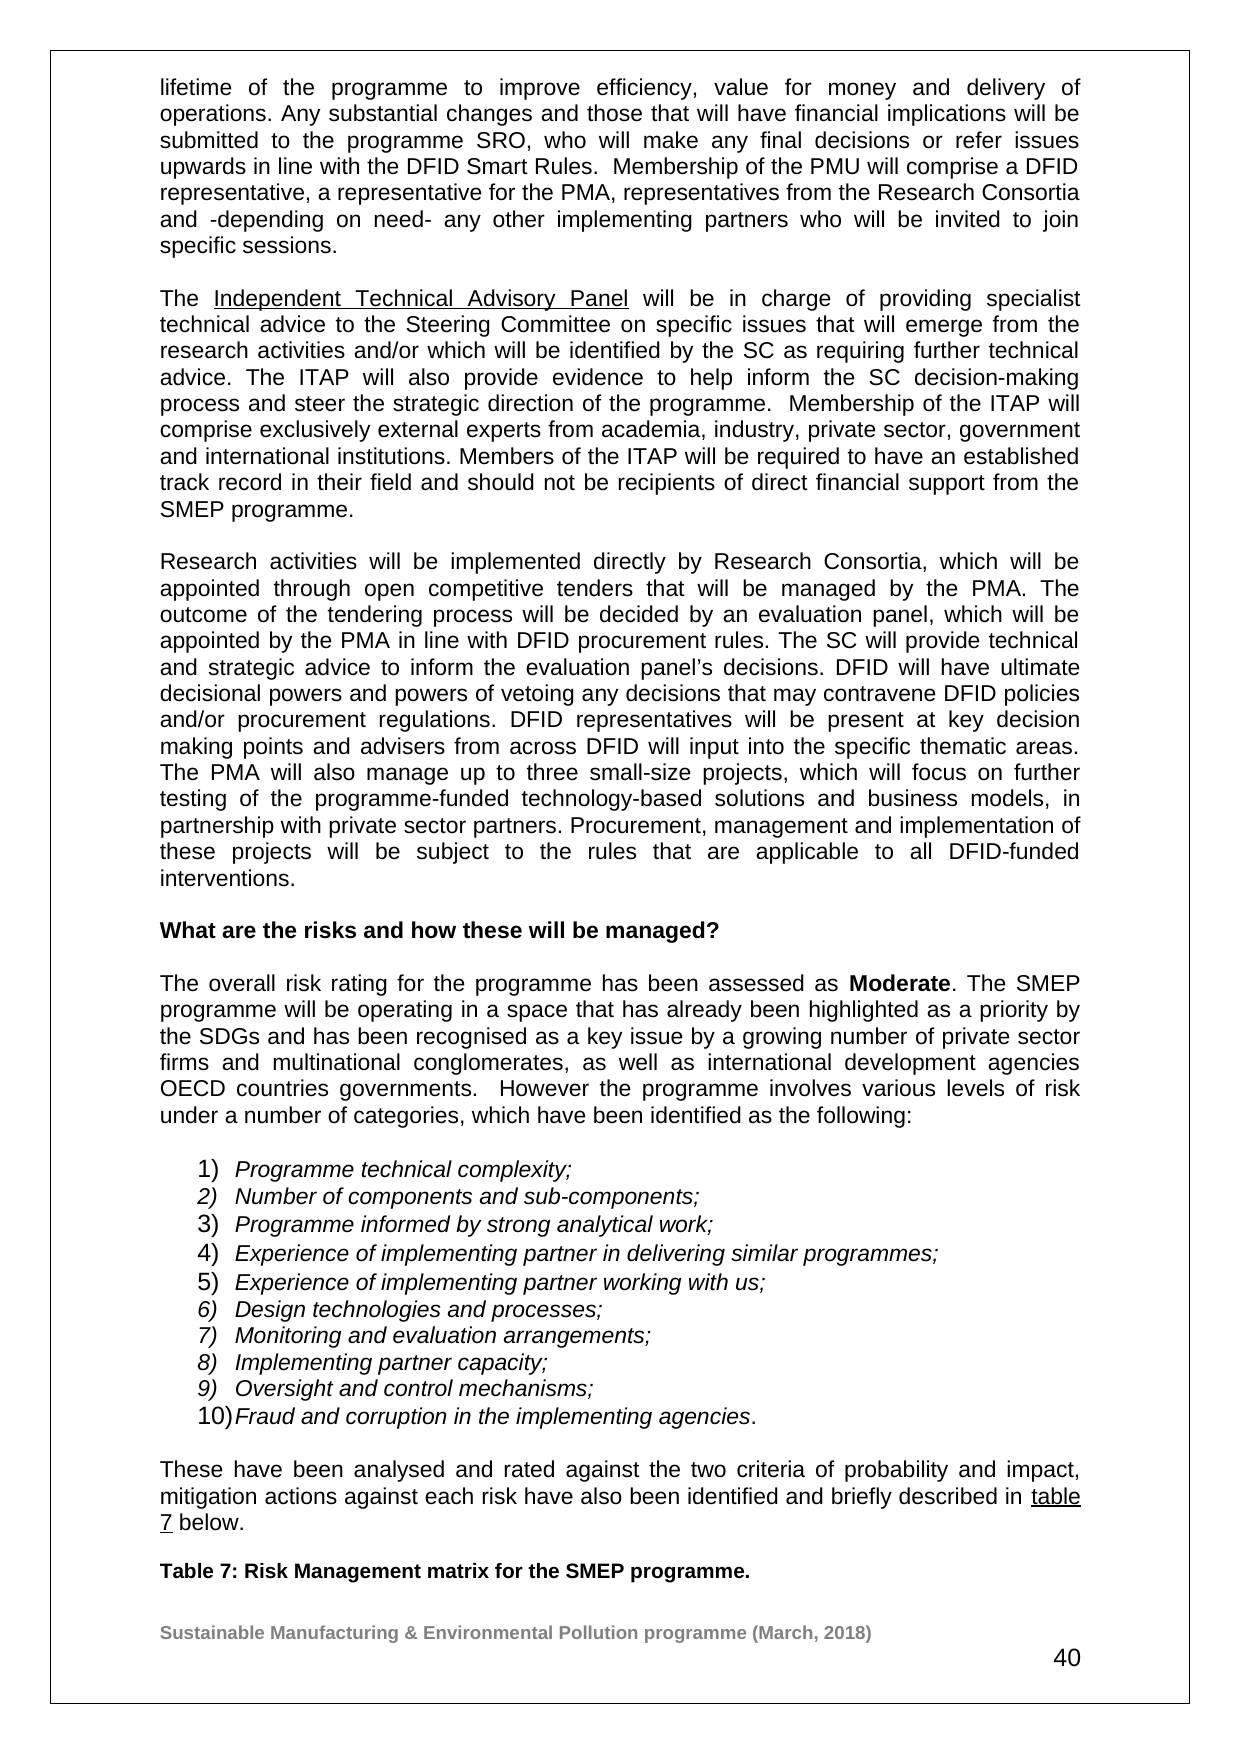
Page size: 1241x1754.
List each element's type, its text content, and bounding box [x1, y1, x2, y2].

list Oversight and control mechanisms; [197, 1375, 1081, 1401]
list Design technologies and processes; [197, 1296, 1081, 1322]
list Monitoring and evaluation arrangements; [197, 1322, 1081, 1348]
text Research activities will be implemented directly by Research Consortia, which will be appointed through open competitive tenders that will be managed by the PMA. The outcome of the tendering process will be decided by an evaluation panel, which will be appointed by the PMA in line with DFID procurement rules. The SC will provide technical and strategic advice to inform the evaluation panel’s decisions. DFID will have ultimate decisional powers and powers of vetoing any decisions that may contravene DFID policies and/or procurement regulations. DFID representatives will be present at key decision making points and advisers from across DFID will input into the specific thematic areas. The PMA will also manage up to three small-size projects, which will focus on further testing of the programme-funded technology-based solutions and business models, in partnership with private sector partners. Procurement, management and implementation of these projects will be subject to the rules that are applicable to all DFID-funded interventions. [159, 548, 1081, 891]
text What are the risks and how these will be managed? [159, 891, 1081, 943]
text The overall risk rating for the programme has been assessed as Moderate. The SMEP programme will be operating in a space that has already been highlighted as a priority by the SDGs and has been recognised as a key issue by a growing number of private sector firms and multinational conglomerates, as well as international development agencies OECD countries governments. However the programme involves various levels of risk under a number of categories, which have been identified as the following: [159, 970, 1081, 1128]
list Number of components and sub-components; [197, 1183, 1081, 1209]
text These have been analysed and rated against the two criteria of probability and impact, mitigation actions against each risk have also been identified and briefly described in table 7 below. [159, 1456, 1081, 1535]
text Table 7: Risk Management matrix for the SMEP programme. [159, 1559, 1081, 1583]
list Experience of implementing partner working with us; [197, 1267, 1081, 1296]
list Experience of implementing partner in delivering similar programmes; [197, 1238, 1081, 1267]
list Fraud and corruption in the implementing agencies. [197, 1401, 1081, 1430]
list ​Implementing partner capacity; [197, 1348, 1081, 1375]
text The Independent Technical Advisory Panel will be in charge of providing specialist technical advice to the Steering Committee on specific issues that will emerge from the research activities and/or which will be identified by the SC as requiring further technical advice. The ITAP will also provide evidence to help inform the SC decision-making process and steer the strategic direction of the programme. Membership of the ITAP will comprise exclusively external experts from academia, industry, private sector, government and international institutions. Members of the ITAP will be required to have an established track record in their field and should not be recipients of direct financial support from the SMEP programme. [159, 285, 1081, 522]
list ​Programme technical complexity; [197, 1154, 1081, 1183]
list Programme informed by strong analytical work; [197, 1209, 1081, 1238]
text lifetime of the programme to improve efficiency, value for money and delivery of operations. Any substantial changes and those that will have financial implications will be submitted to the programme SRO, who will make any final decisions or refer issues upwards in line with the DFID Smart Rules. Membership of the PMU will comprise a DFID representative, a representative for the PMA, representatives from the Research Consortia and -depending on need- any other implementing partners who will be invited to join specific sessions. [159, 74, 1081, 258]
